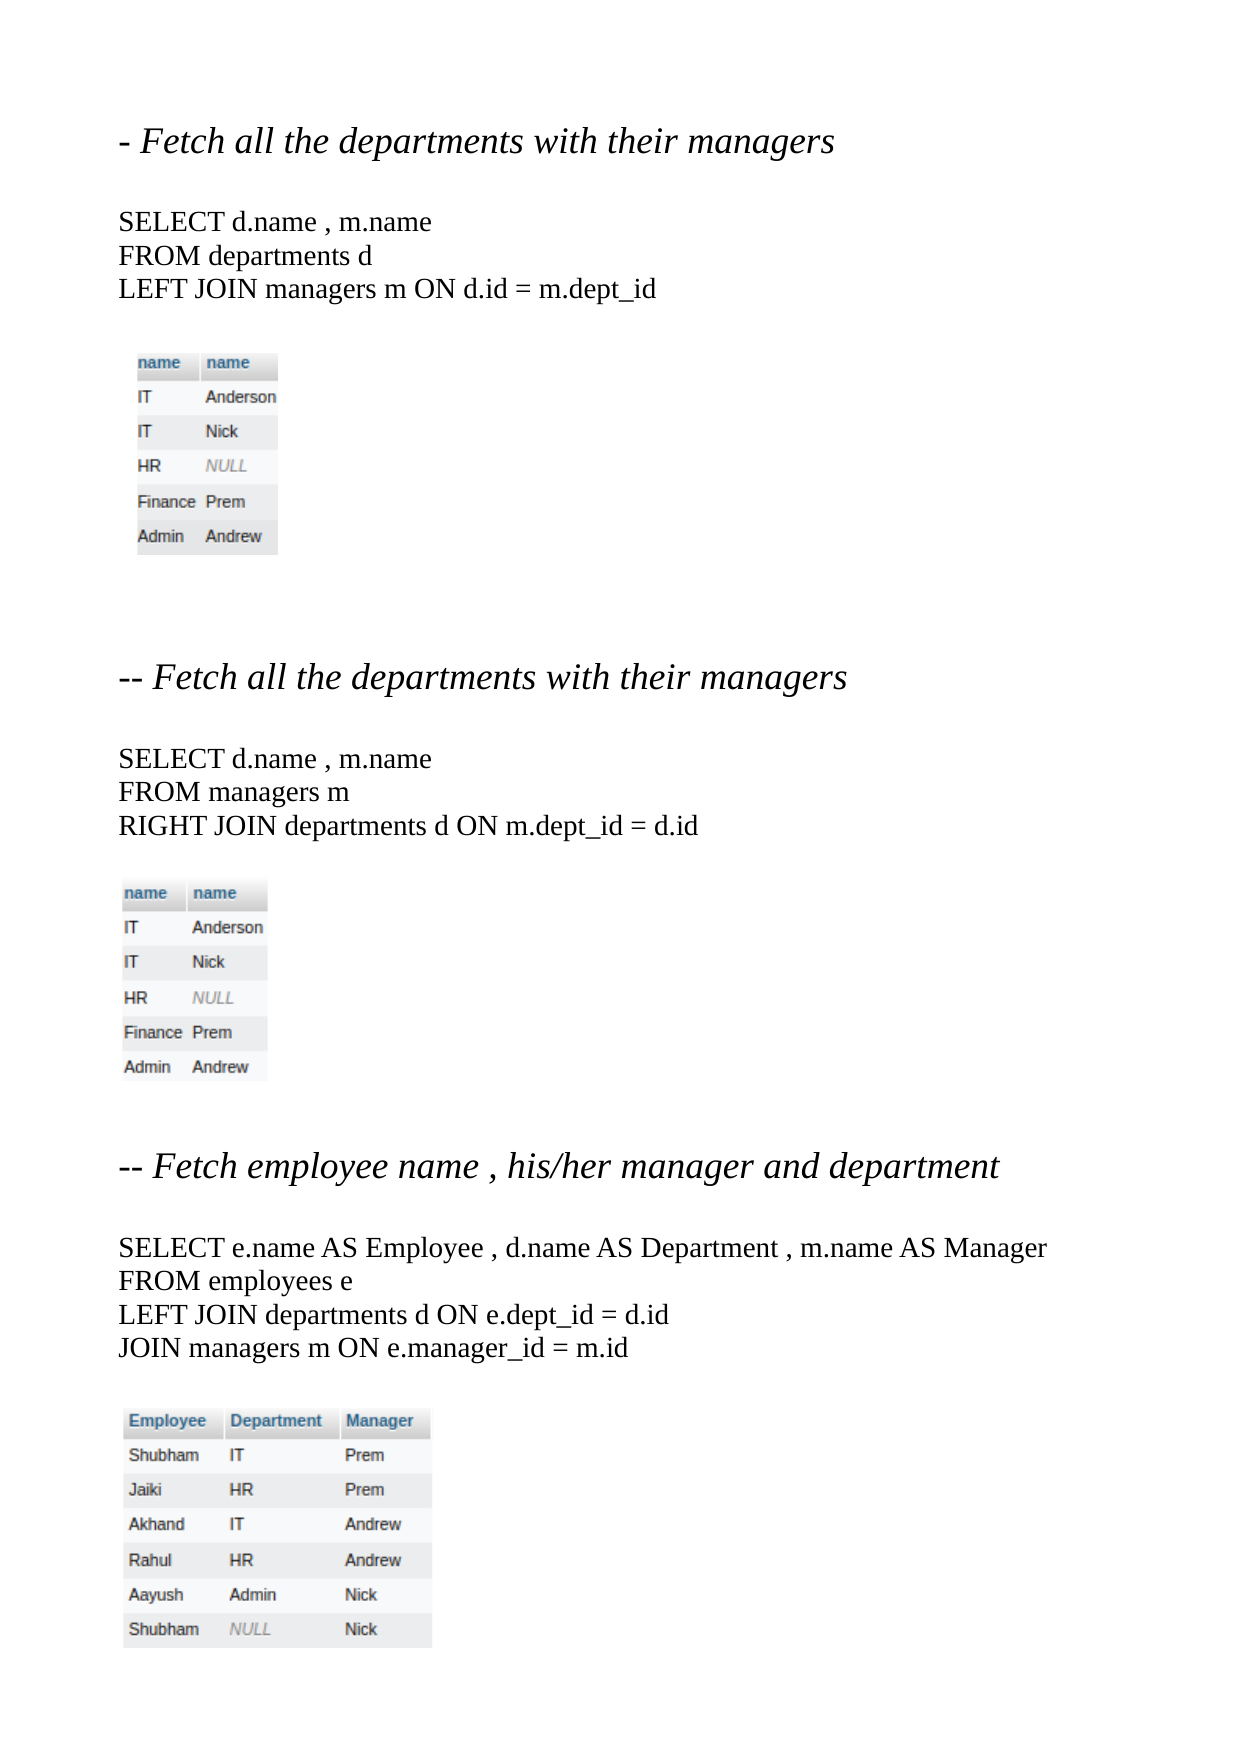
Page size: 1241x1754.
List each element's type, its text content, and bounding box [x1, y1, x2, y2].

text SELECT d.name , m.name [118, 741, 1122, 774]
text -- Fetch employee name , his/her manager and department [118, 1143, 1122, 1187]
text SELECT e.name AS Employee , d.name AS Department , m.name AS Manager [118, 1230, 1122, 1263]
text LEFT JOIN managers m ON d.id = m.dept_id [118, 271, 1122, 305]
text RIGHT JOIN departments d ON m.dept_id = d.id [118, 808, 1122, 842]
text SELECT d.name , m.name [118, 204, 1122, 238]
text JOIN managers m ON e.manager_id = m.id [118, 1330, 1122, 1364]
text - Fetch all the departments with their managers [118, 118, 1122, 161]
text FROM managers m [118, 774, 1122, 808]
text FROM departments d [118, 238, 1122, 271]
picture [137, 353, 278, 555]
text LEFT JOIN departments d ON e.dept_id = d.id [118, 1297, 1122, 1330]
picture [122, 1408, 434, 1648]
picture [122, 874, 268, 1081]
text -- Fetch all the departments with their managers [118, 655, 1122, 698]
text FROM employees e [118, 1263, 1122, 1297]
